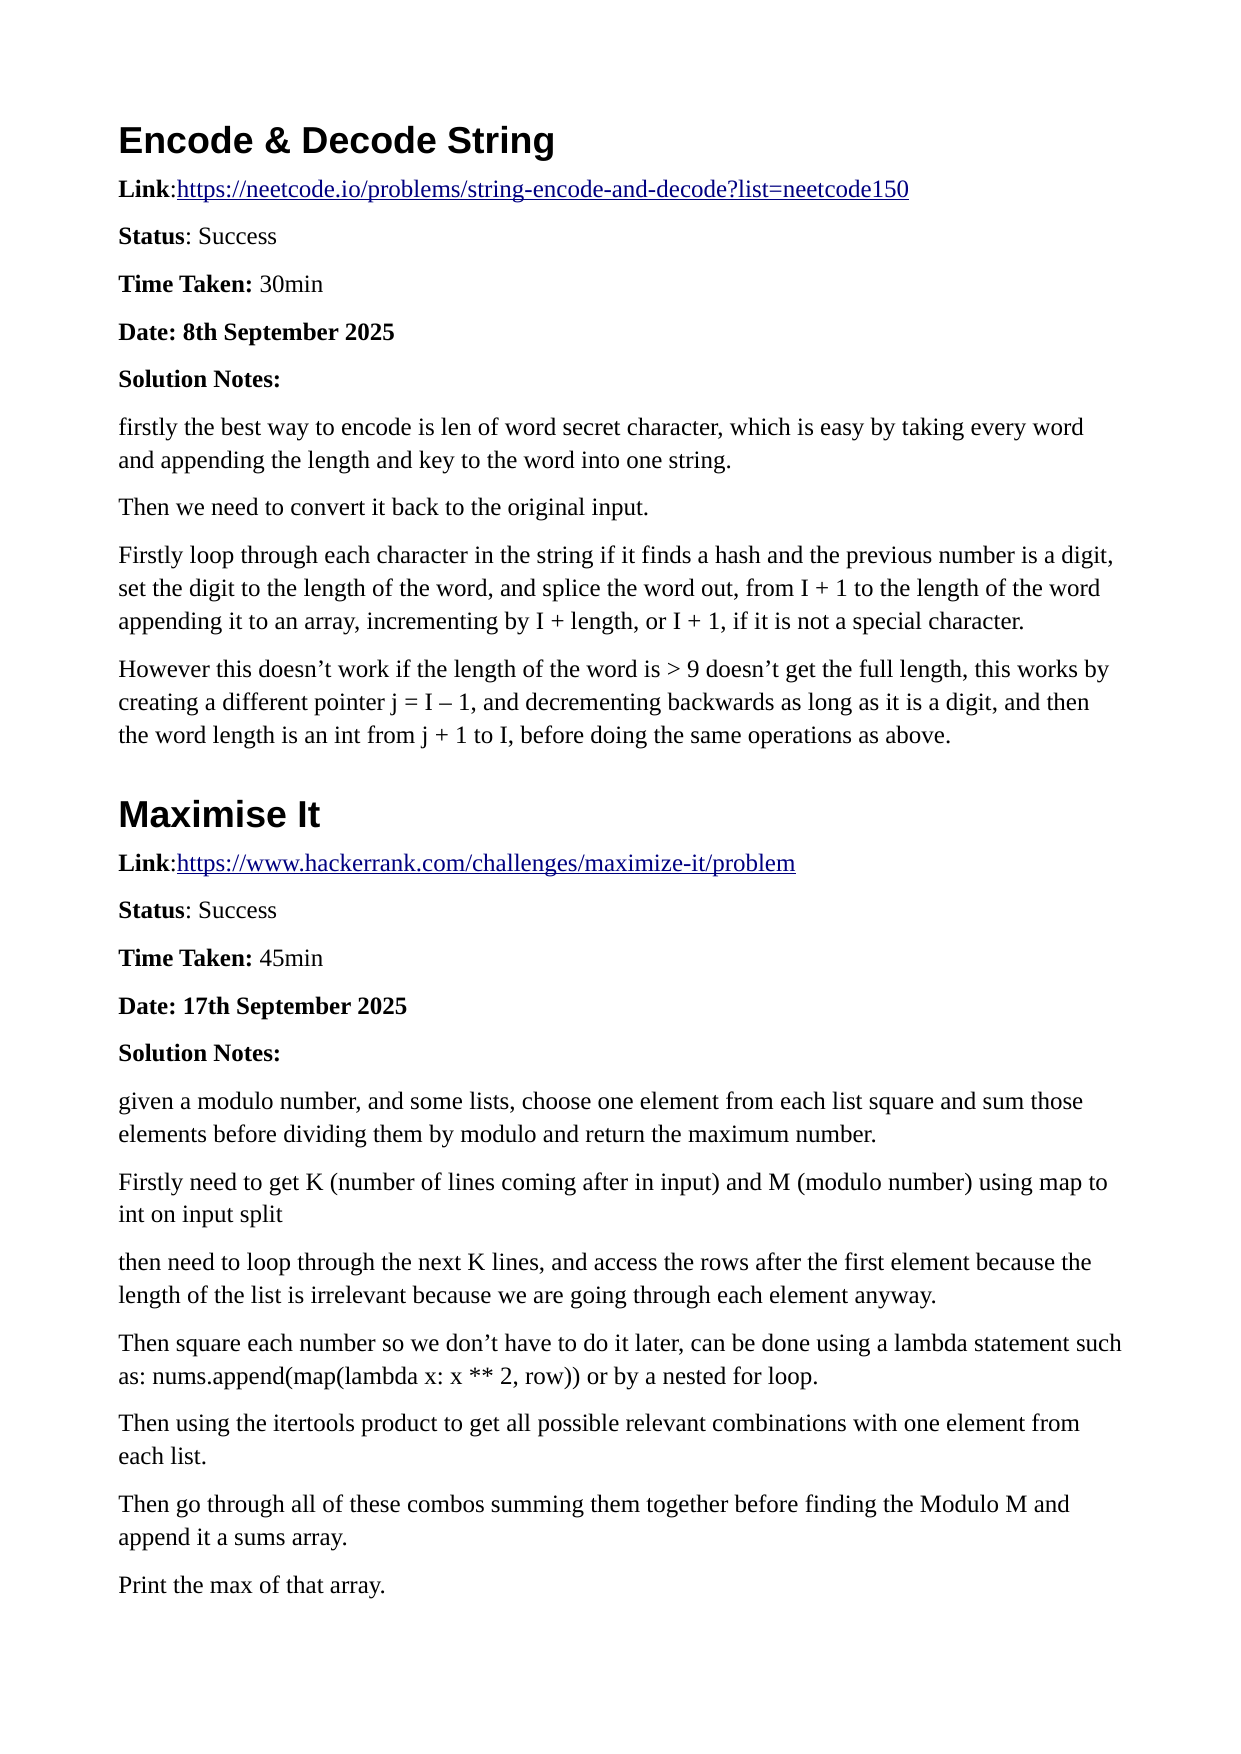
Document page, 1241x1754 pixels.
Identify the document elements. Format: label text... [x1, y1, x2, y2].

text Then we need to convert it back to the original input. [118, 492, 1122, 521]
text Link:https://www.hackerrank.com/challenges/maximize-it/problem [118, 848, 1122, 877]
text Then square each number so we don’t have to do it later, can be done using a lambda statement such as: nums.append(map(lambda x: x ** 2, row)) or by a nested for loop. [118, 1328, 1122, 1389]
text firstly the best way to encode is len of word secret character, which is easy by taking every word and appending the length and key to the word into one string. [118, 412, 1122, 473]
subtitle Encode & Decode String [118, 118, 1122, 161]
text Then go through all of these combos summing them together before finding the Modulo M and append it a sums array. [118, 1489, 1122, 1551]
text Solution Notes: [118, 364, 1122, 393]
text Date: 17th September 2025 [118, 991, 1122, 1019]
text Print the max of that array. [118, 1570, 1122, 1598]
text Date: 8th September 2025 [118, 317, 1122, 345]
text Link:https://neetcode.io/problems/string-encode-and-decode?list=neetcode150 [118, 174, 1122, 202]
text Time Taken: 45min [118, 943, 1122, 972]
text However this doesn’t work if the length of the word is > 9 doesn’t get the full length, this works by creating a different pointer j = I – 1, and decrementing backwards as long as it is a digit, and then the word length is an int from j + 1 to I, before doing the same operations as above. [118, 654, 1122, 748]
text Status: Success [118, 896, 1122, 924]
text then need to loop through the next K lines, and access the rows after the first element because the length of the list is irrelevant because we are going through each element anyway. [118, 1247, 1122, 1309]
subtitle Maximise It [118, 792, 1122, 835]
text Solution Notes: [118, 1038, 1122, 1067]
text Status: Success [118, 221, 1122, 250]
text Time Taken: 30min [118, 269, 1122, 298]
text Firstly loop through each character in the string if it finds a hash and the previous number is a digit, set the digit to the length of the word, and splice the word out, from I + 1 to the length of the word appending it to an array, incrementing by I + length, or I + 1, if it is not a special character. [118, 540, 1122, 635]
text given a modulo number, and some lists, choose one element from each list square and sum those elements before dividing them by modulo and return the maximum number. [118, 1086, 1122, 1148]
text Then using the itertools product to get all possible relevant combinations with one element from each list. [118, 1408, 1122, 1470]
text Firstly need to get K (number of lines coming after in input) and M (modulo number) using map to int on input split [118, 1167, 1122, 1228]
